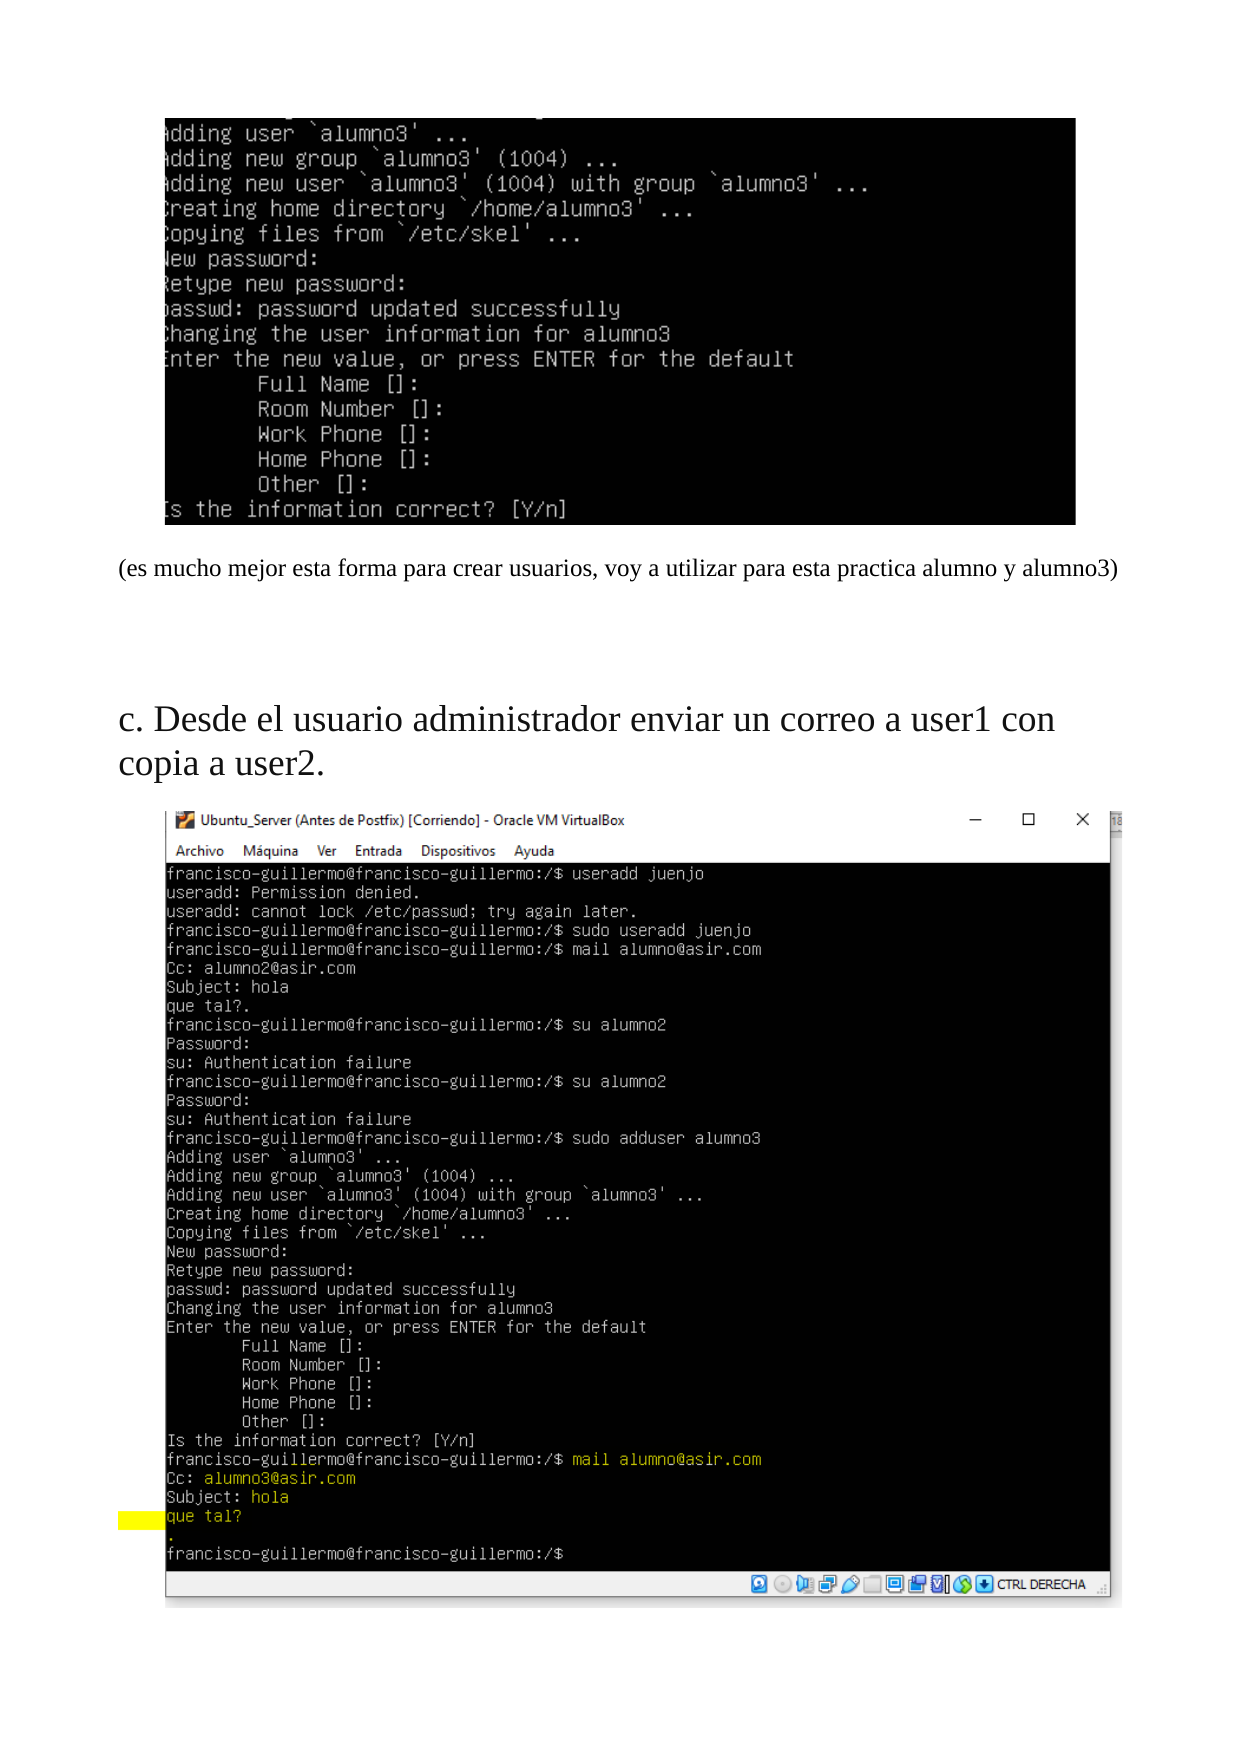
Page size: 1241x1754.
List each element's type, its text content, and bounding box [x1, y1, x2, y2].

picture [118, 811, 1123, 1608]
picture [164, 118, 1076, 525]
text (es mucho mejor esta forma para crear usuarios, voy a utilizar para esta practica alumno y alumno3) [118, 553, 1122, 582]
text c. Desde el usuario administrador enviar un correo a user1 con copia a user2. [118, 697, 1122, 783]
